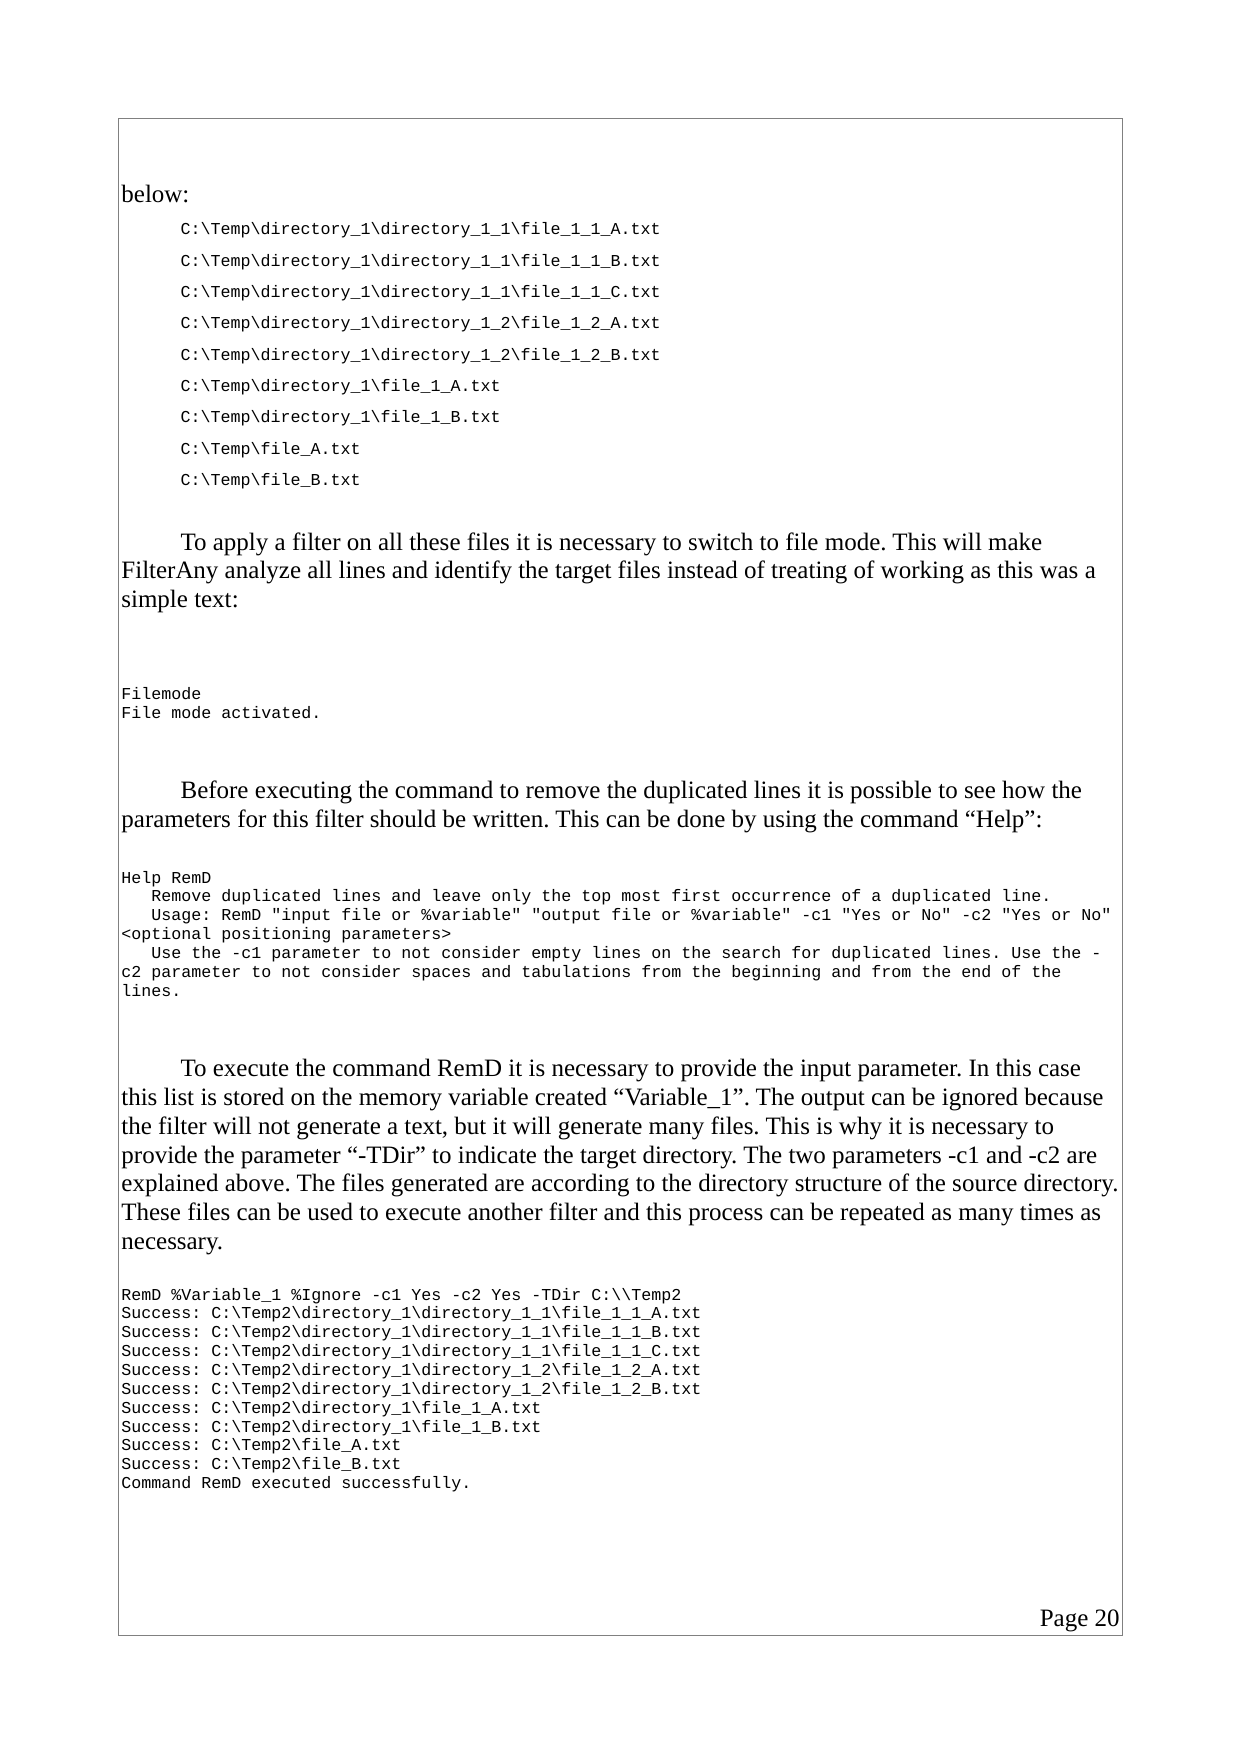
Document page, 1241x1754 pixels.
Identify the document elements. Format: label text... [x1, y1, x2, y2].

text C:\Temp\directory_1\directory_1_1\file_1_1_B.txt [121, 252, 1119, 271]
text To apply a filter on all these files it is necessary to switch to file mode. This will make FilterAny analyze all lines and identify the target files instead of treating of working as this was a simple text: [121, 527, 1119, 613]
text C:\Temp\directory_1\file_1_B.txt [121, 409, 1119, 428]
text C:\Temp\directory_1\directory_1_1\file_1_1_C.txt [121, 283, 1119, 302]
text Filemode [121, 685, 1119, 704]
text Success: C:\Temp2\directory_1\directory_1_2\file_1_2_A.txt [121, 1362, 1119, 1380]
text Success: C:\Temp2\file_B.txt [121, 1456, 1119, 1475]
text Remove duplicated lines and leave only the top most first occurrence of a duplicated line. [121, 888, 1119, 907]
text Success: C:\Temp2\directory_1\directory_1_2\file_1_2_B.txt [121, 1380, 1119, 1399]
text Before executing the command to remove the duplicated lines it is possible to see how the parameters for this filter should be written. This can be done by using the command “Help”: [121, 776, 1119, 833]
text below: [121, 179, 1119, 208]
text Success: C:\Temp2\directory_1\directory_1_1\file_1_1_B.txt [121, 1324, 1119, 1343]
text Success: C:\Temp2\file_A.txt [121, 1437, 1119, 1456]
text C:\Temp\file_A.txt [121, 440, 1119, 459]
text RemD %Variable_1 %Ignore -c1 Yes -c2 Yes -TDir C:\\Temp2 [121, 1286, 1119, 1305]
text Command RemD executed successfully. [121, 1475, 1119, 1493]
text C:\Temp\directory_1\directory_1_2\file_1_2_B.txt [121, 346, 1119, 365]
text Success: C:\Temp2\directory_1\file_1_B.txt [121, 1418, 1119, 1437]
text Success: C:\Temp2\directory_1\directory_1_1\file_1_1_A.txt [121, 1305, 1119, 1324]
text Use the -c1 parameter to not consider empty lines on the search for duplicated lines. Use the -c2 parameter to not consider spaces and tabulations from the beginning and from the end of the lines. [121, 944, 1119, 1001]
text C:\Temp\directory_1\directory_1_1\file_1_1_A.txt [121, 221, 1119, 239]
text C:\Temp\file_B.txt [121, 472, 1119, 490]
text To execute the command RemD it is necessary to provide the input parameter. In this case this list is stored on the memory variable created “Variable_1”. The output can be ignored because the filter will not generate a text, but it will generate many files. This is why it is necessary to provide the parameter “-TDir” to indicate the target directory. The two parameters -c1 and -c2 are explained above. The files generated are according to the directory structure of the source directory. These files can be used to execute another filter and this process can be repeated as many times as necessary. [121, 1053, 1119, 1255]
text C:\Temp\directory_1\file_1_A.txt [121, 377, 1119, 396]
text File mode activated. [121, 704, 1119, 723]
text Success: C:\Temp2\directory_1\directory_1_1\file_1_1_C.txt [121, 1343, 1119, 1362]
text Usage: RemD "input file or %variable" "output file or %variable" -c1 "Yes or No" -c2 "Yes or No" <optional positioning parameters> [121, 907, 1119, 944]
text Success: C:\Temp2\directory_1\file_1_A.txt [121, 1399, 1119, 1418]
text Help RemD [121, 869, 1119, 888]
text C:\Temp\directory_1\directory_1_2\file_1_2_A.txt [121, 315, 1119, 334]
